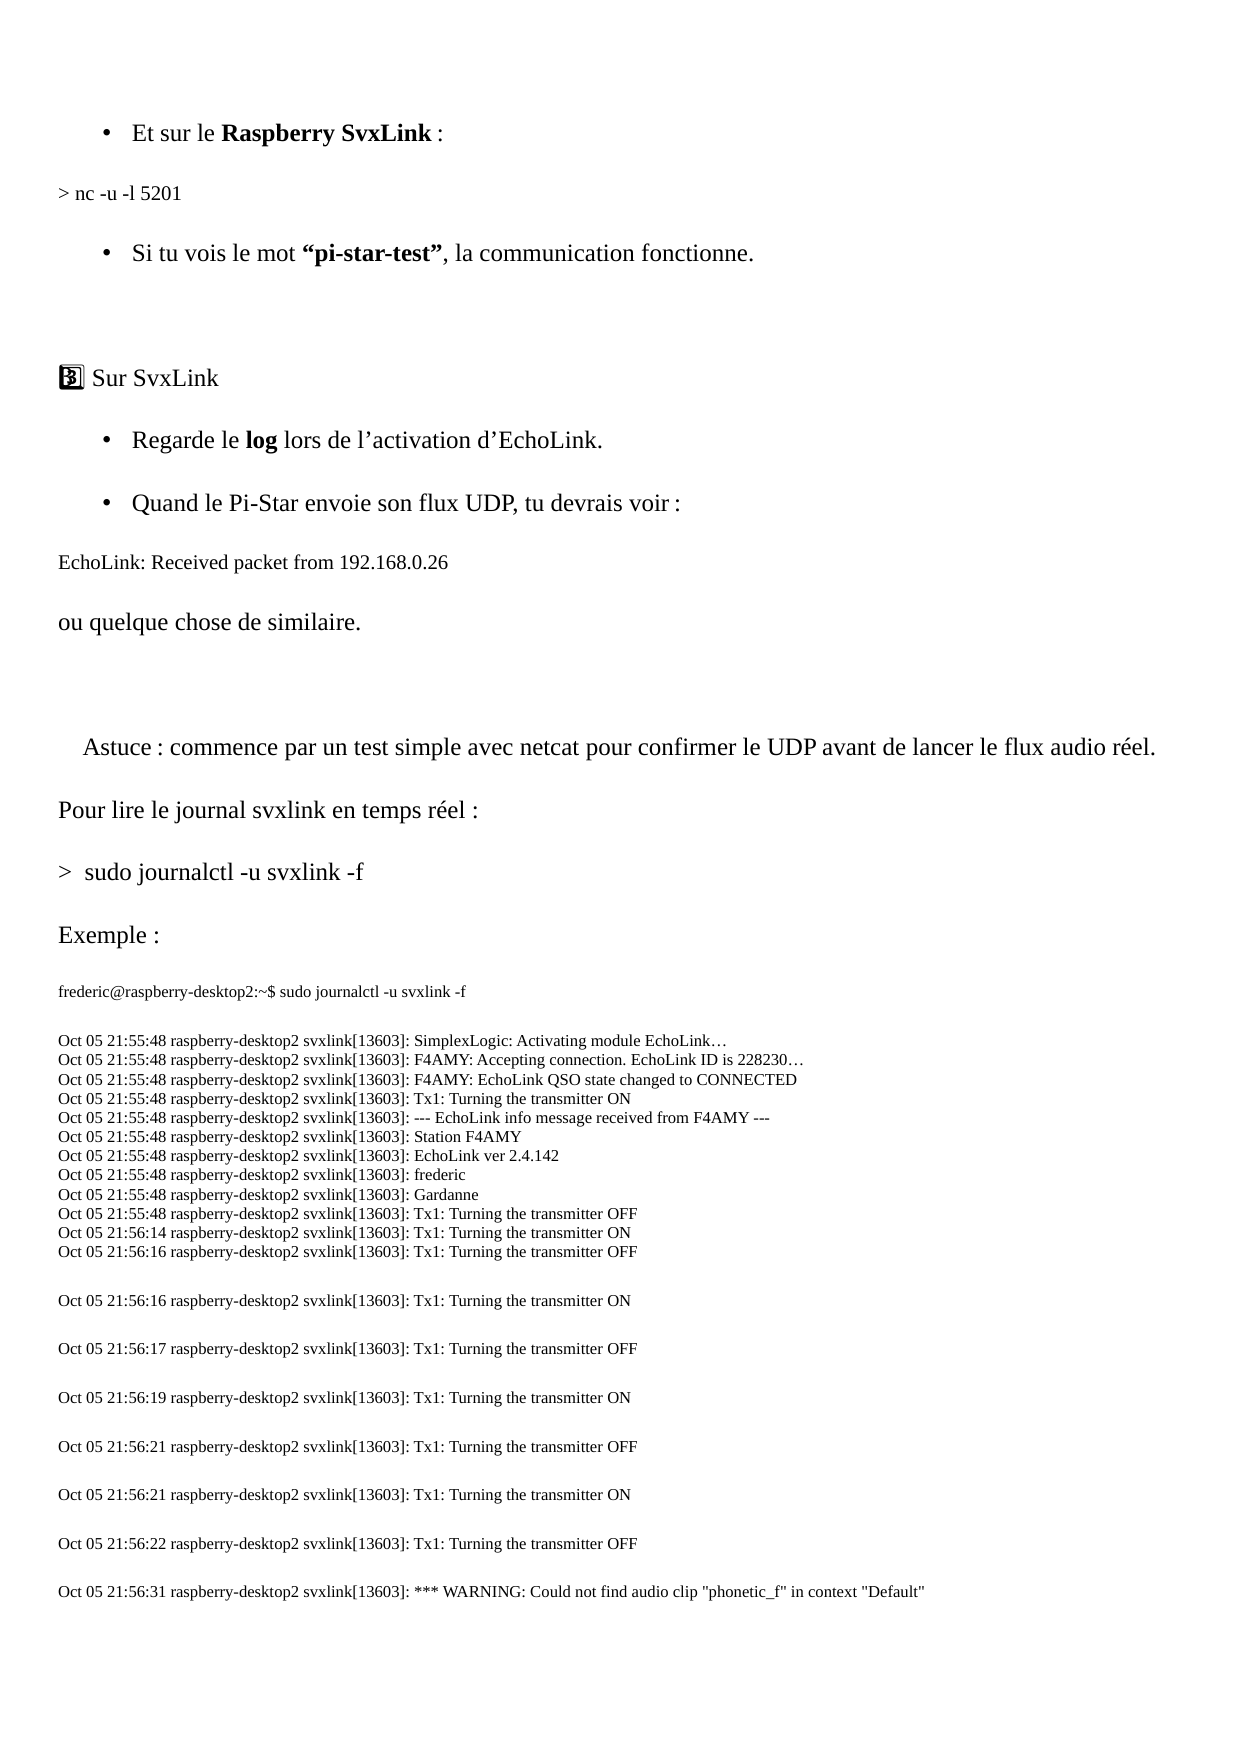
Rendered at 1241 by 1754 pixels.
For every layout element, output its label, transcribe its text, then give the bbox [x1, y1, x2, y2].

list Quand le Pi‑Star envoie son flux UDP, tu devrais voir : [102, 488, 1192, 516]
subtitle 3️⃣ Sur SvxLink [58, 363, 1192, 391]
list Si tu vois le mot “pi-star-test”, la communication fonctionne. [102, 238, 1192, 266]
text ou quelque chose de similaire. [58, 607, 1192, 636]
text EchoLink: Received packet from 192.168.0.26 [58, 550, 1192, 574]
text Oct 05 21:56:31 raspberry-desktop2 svxlink[13603]: *** WARNING: Could not find audio clip "phonetic_f" in context "Default" [58, 1582, 1192, 1601]
text Oct 05 21:55:48 raspberry-desktop2 svxlink[13603]: SimplexLogic: Activating module EchoLink… Oct 05 21:55:48 raspberry-desktop2 svxlink[13603]: F4AMY: Accepting connection. EchoLink ID is 228230… Oct 05 21:55:48 raspberry-desktop2 svxlink[13603]: F4AMY: EchoLink QSO state changed to CONNECTED Oct 05 21:55:48 raspberry-desktop2 svxlink[13603]: Tx1: Turning the transmitter ON Oct 05 21:55:48 raspberry-desktop2 svxlink[13603]: --- EchoLink info message received from F4AMY --- Oct 05 21:55:48 raspberry-desktop2 svxlink[13603]: Station F4AMY Oct 05 21:55:48 raspberry-desktop2 svxlink[13603]: EchoLink ver 2.4.142 Oct 05 21:55:48 raspberry-desktop2 svxlink[13603]: frederic Oct 05 21:55:48 raspberry-desktop2 svxlink[13603]: Gardanne Oct 05 21:55:48 raspberry-desktop2 svxlink[13603]: Tx1: Turning the transmitter OFF Oct 05 21:56:14 raspberry-desktop2 svxlink[13603]: Tx1: Turning the transmitter ON Oct 05 21:56:16 raspberry-desktop2 svxlink[13603]: Tx1: Turning the transmitter OFF [58, 1031, 1192, 1261]
text Pour lire le journal svxlink en temps réel : [58, 795, 1192, 823]
text > sudo journalctl -u svxlink -f [58, 857, 1192, 886]
text Oct 05 21:56:19 raspberry-desktop2 svxlink[13603]: Tx1: Turning the transmitter ON [58, 1388, 1192, 1407]
text Oct 05 21:56:16 raspberry-desktop2 svxlink[13603]: Tx1: Turning the transmitter ON [58, 1290, 1192, 1309]
list Et sur le Raspberry SvxLink : [102, 118, 1192, 147]
text Exemple : [58, 920, 1192, 948]
text > nc -u -l 5201 [58, 181, 1192, 205]
text Oct 05 21:56:21 raspberry-desktop2 svxlink[13603]: Tx1: Turning the transmitter OFF [58, 1436, 1192, 1456]
text Oct 05 21:56:22 raspberry-desktop2 svxlink[13603]: Tx1: Turning the transmitter OFF [58, 1534, 1192, 1553]
text Oct 05 21:56:17 raspberry-desktop2 svxlink[13603]: Tx1: Turning the transmitter OFF [58, 1339, 1192, 1358]
text frederic@raspberry-desktop2:~$ sudo journalctl -u svxlink -f [58, 982, 1192, 1001]
text Oct 05 21:56:21 raspberry-desktop2 svxlink[13603]: Tx1: Turning the transmitter ON [58, 1485, 1192, 1504]
text 💡 Astuce : commence par un test simple avec netcat pour confirmer le UDP avant de lancer le flux audio réel. [58, 732, 1192, 761]
list Regarde le log lors de l’activation d’EchoLink. [102, 425, 1192, 454]
